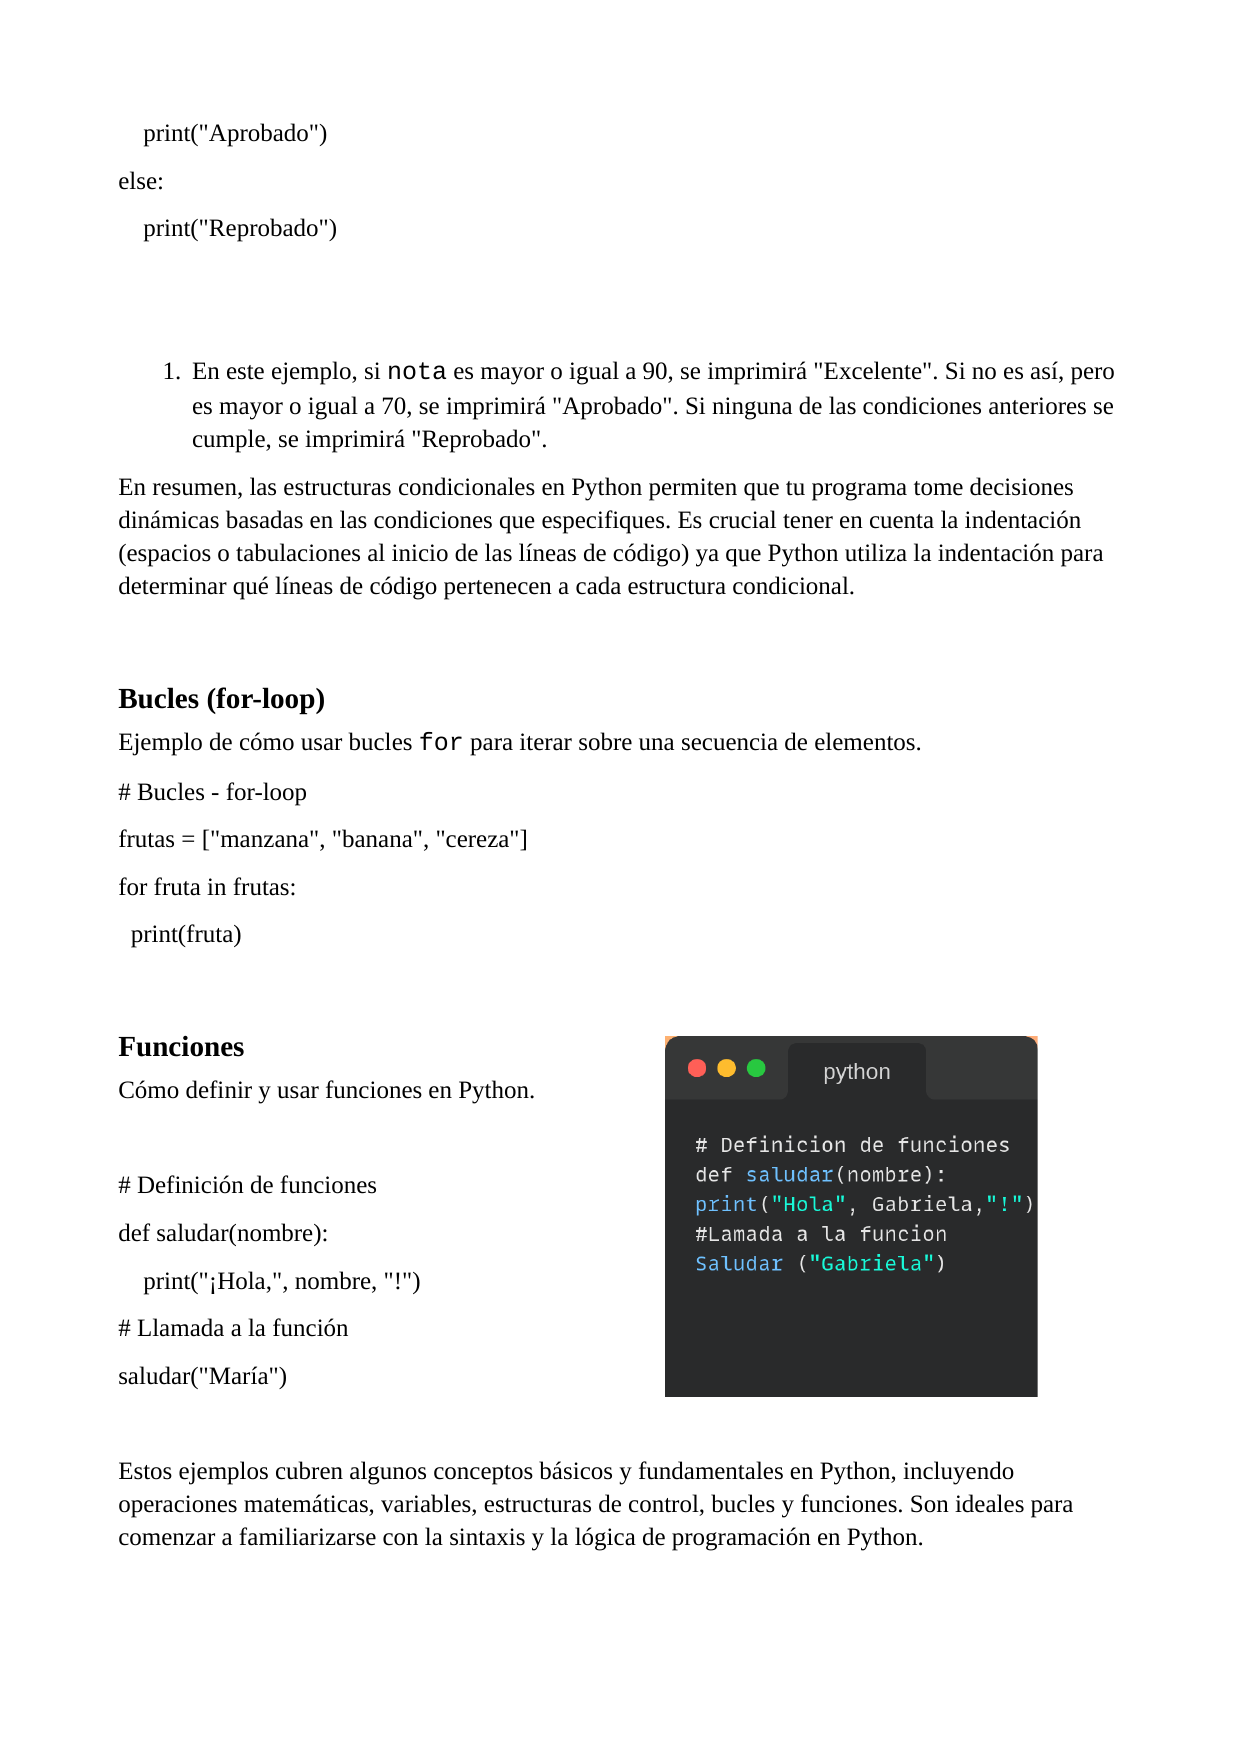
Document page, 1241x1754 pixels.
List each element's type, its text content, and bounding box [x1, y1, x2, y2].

text Ejemplo de cómo usar bucles for para iterar sobre una secuencia de elementos. [118, 727, 1122, 758]
text [1038, 1171, 1122, 1199]
text Estos ejemplos cubren algunos conceptos básicos y fundamentales en Python, incluyendo operaciones matemáticas, variables, estructuras de control, bucles y funciones. Son ideales para comenzar a familiarizarse con la sintaxis y la lógica de programación en Python. [118, 1456, 1122, 1551]
text Cómo definir y usar funciones en Python. [118, 1075, 665, 1104]
text else: [118, 166, 1122, 194]
text print("Aprobado") [118, 118, 1122, 147]
subtitle Funciones [118, 1029, 1122, 1063]
picture [665, 1036, 1038, 1397]
text # Bucles - for-loop [118, 777, 1122, 806]
text saludar("María") [118, 1361, 665, 1390]
text [1038, 1313, 1122, 1342]
list En este ejemplo, si nota es mayor o igual a 90, se imprimirá "Excelente". Si no es así, pero es mayor o igual a 70, se imprimirá "Aprobado". Si ninguna de las condiciones anteriores se cumple, se imprimirá "Reprobado". [162, 356, 1122, 453]
text [1038, 1218, 1122, 1247]
text frutas = ["manzana", "banana", "cereza"] [118, 824, 1122, 853]
text print("Reprobado") [118, 213, 1122, 242]
text [1038, 1361, 1122, 1390]
text En resumen, las estructuras condicionales en Python permiten que tu programa tome decisiones dinámicas basadas en las condiciones que especifiques. Es crucial tener en cuenta la indentación (espacios o tabulaciones al inicio de las líneas de código) ya que Python utiliza la indentación para determinar qué líneas de código pertenecen a cada estructura condicional. [118, 472, 1122, 600]
subtitle Bucles (for-loop) [118, 681, 1122, 714]
text print("¡Hola,", nombre, "!") [118, 1266, 665, 1294]
text for fruta in frutas: [118, 872, 1122, 901]
text # Definición de funciones [118, 1171, 665, 1199]
text # Llamada a la función [118, 1313, 665, 1342]
text def saludar(nombre): [118, 1218, 665, 1247]
text [1038, 1266, 1122, 1294]
text [1038, 1075, 1122, 1104]
text print(fruta) [118, 919, 1122, 948]
